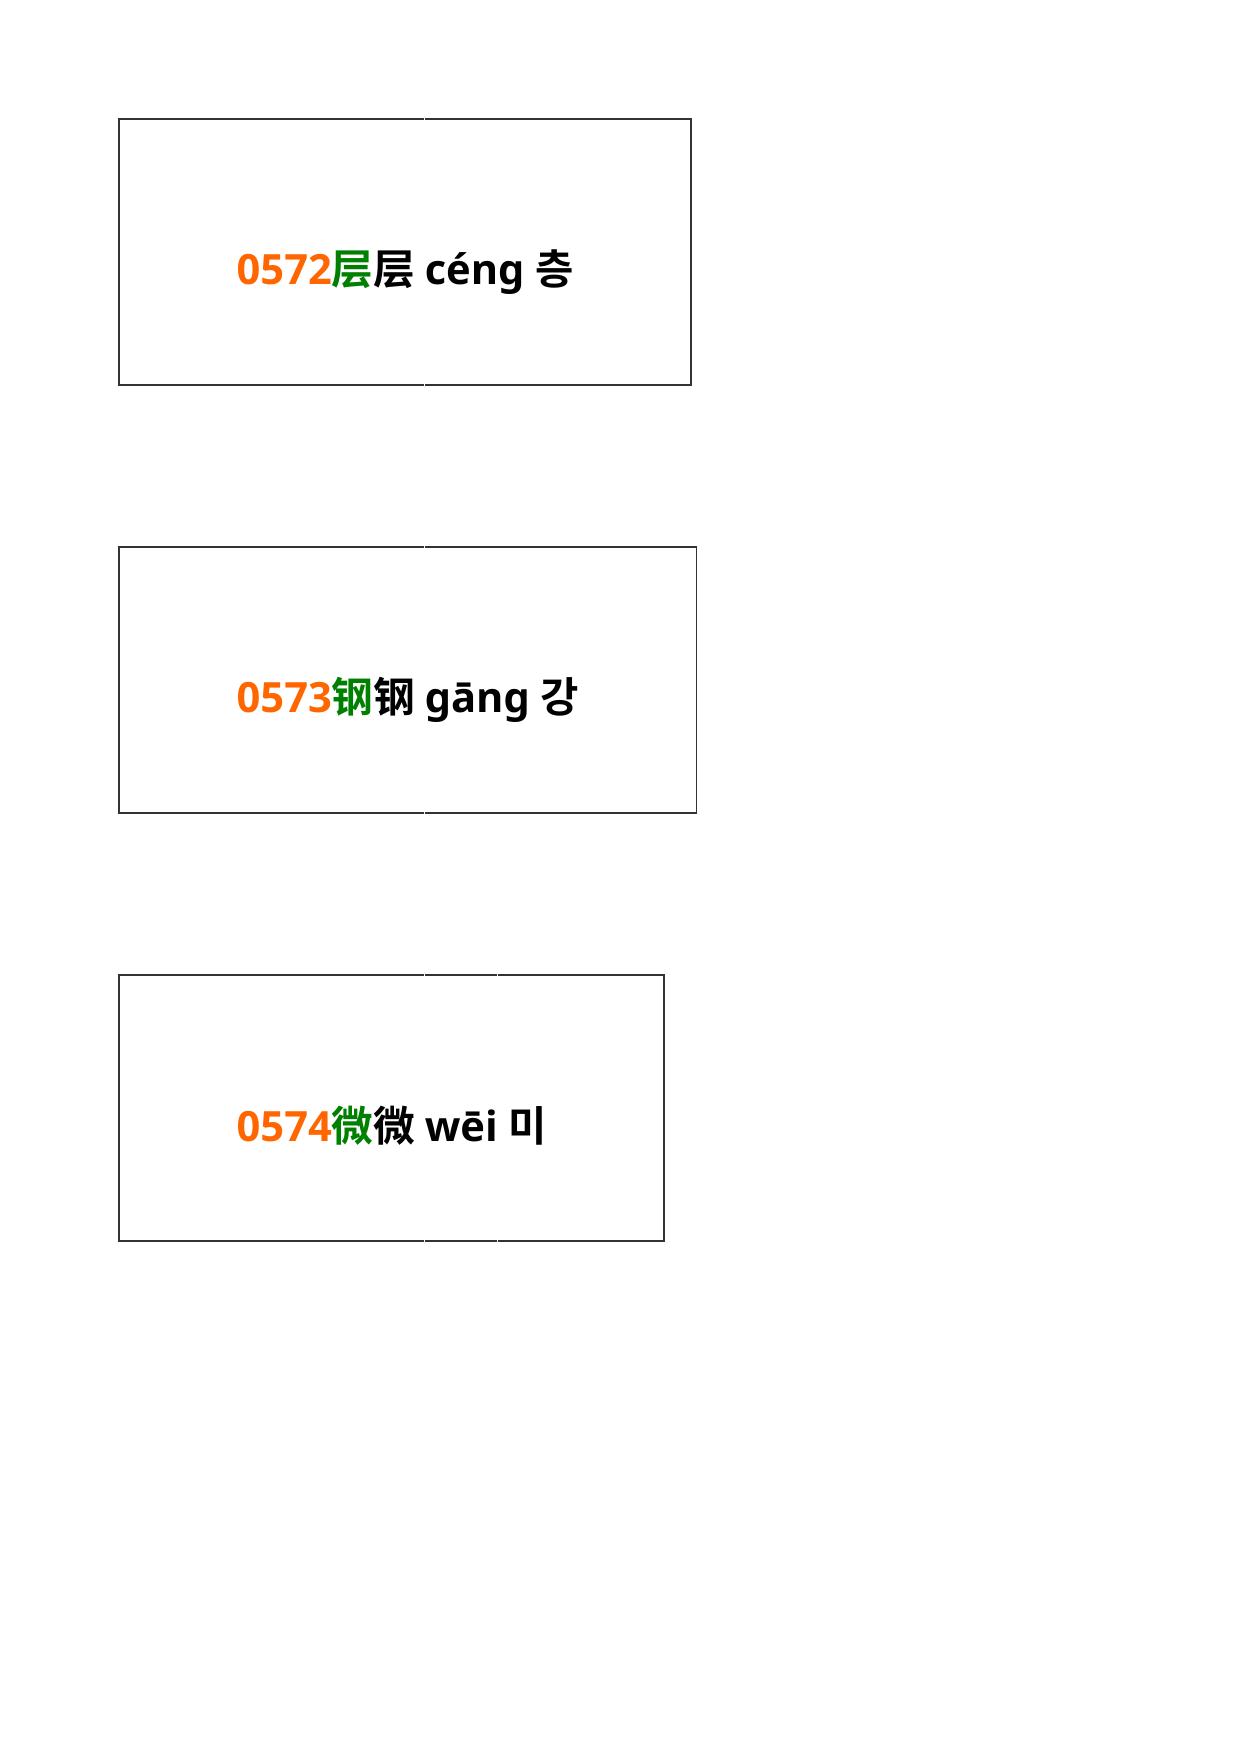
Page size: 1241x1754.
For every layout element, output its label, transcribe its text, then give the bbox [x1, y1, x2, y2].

text 0572层层 céng 층 [120, 119, 690, 385]
text [697, 546, 1122, 814]
text 0574微微 wēi 미 [120, 975, 663, 1241]
text [692, 118, 1122, 386]
text 0573钢钢 gāng 강 [120, 547, 696, 813]
text [665, 974, 1122, 1242]
